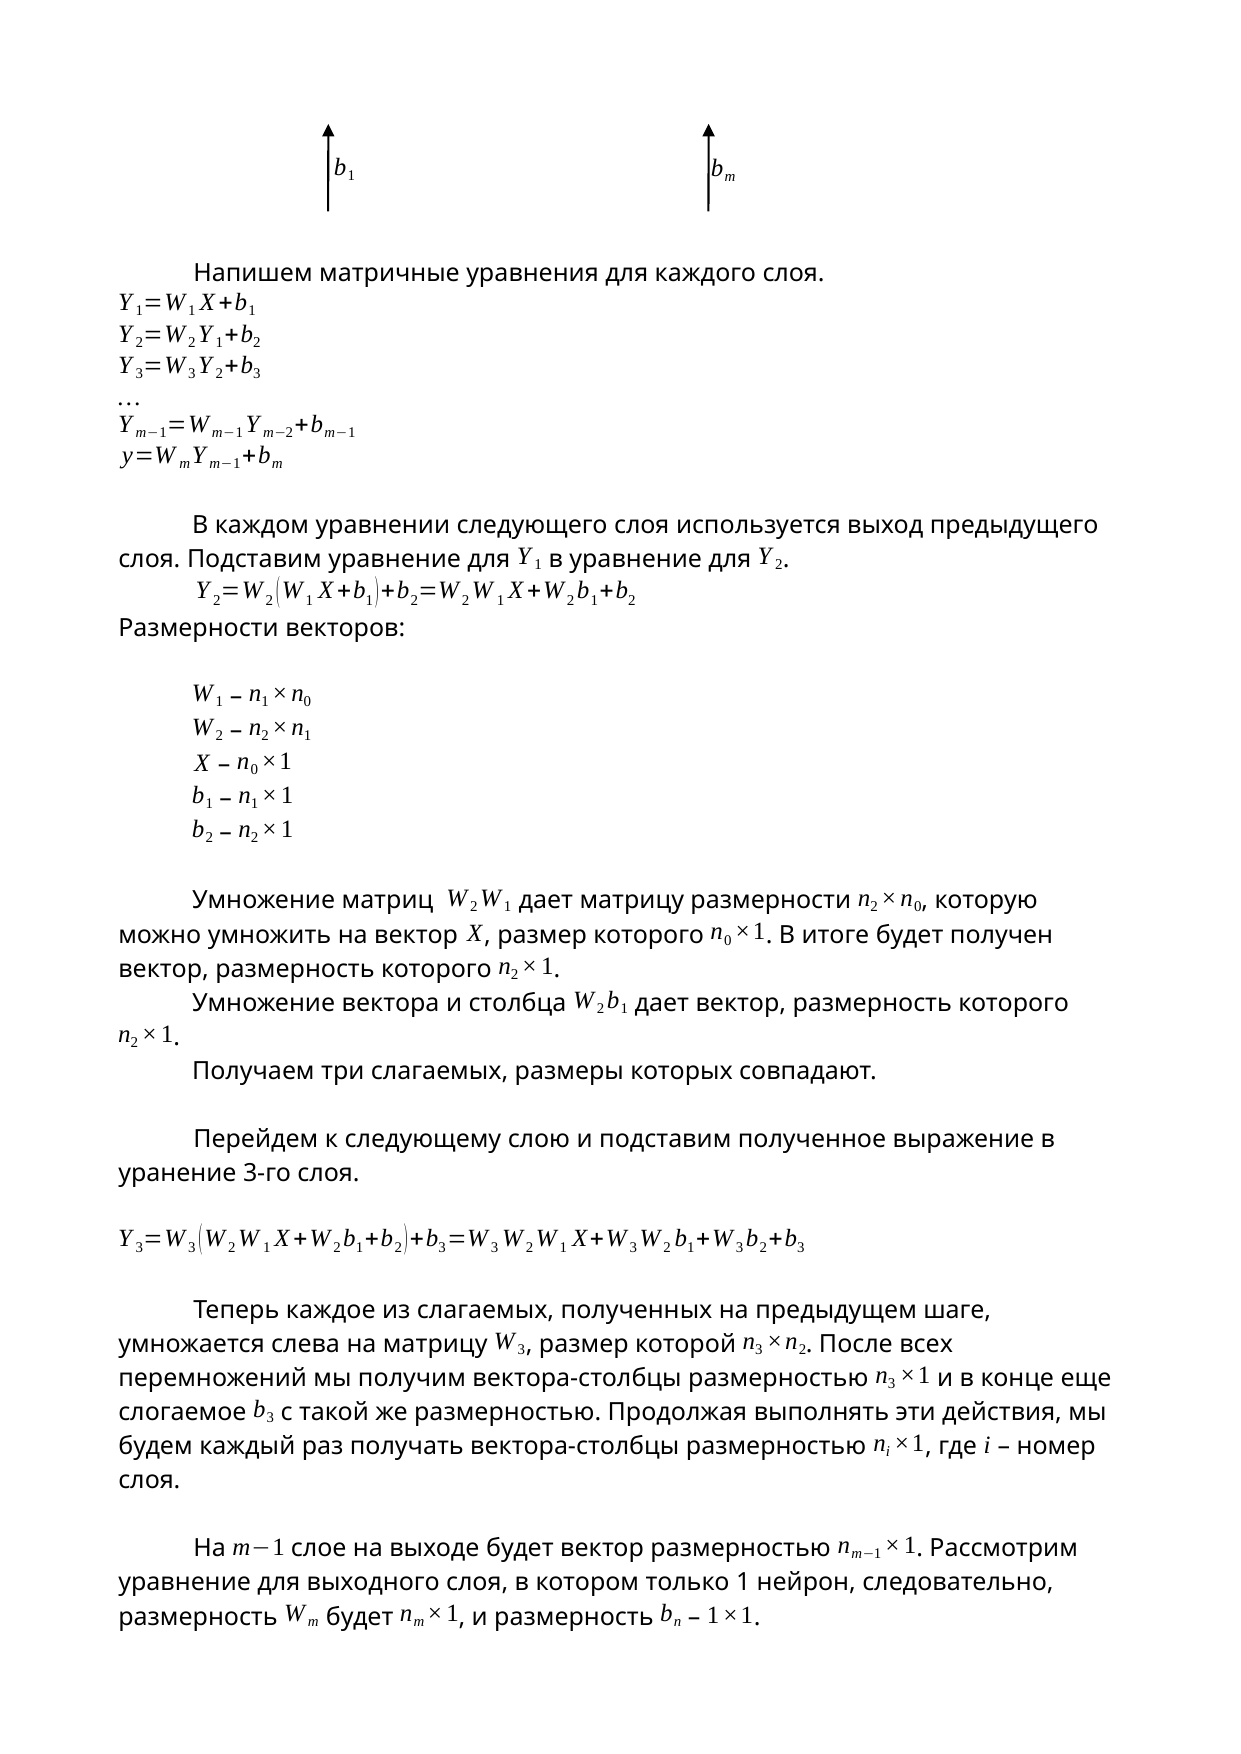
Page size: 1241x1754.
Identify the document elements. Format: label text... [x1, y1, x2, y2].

text На слое на выходе будет вектор размерностью . Рассмотрим уравнение для выходного слоя, в котором только 1 нейрон, следовательно, размерность будет , и размерность – . [118, 1530, 1122, 1632]
text Напишем матричные уравнения для каждого слоя. [118, 254, 1122, 288]
text Умножение матриц дает матрицу размерности , которую можно умножить на вектор , размер которого . В итоге будет получен вектор, размерность которого . [118, 882, 1122, 984]
text Перейдем к следующему слою и подставим полученное выражение в уранение 3-го слоя. [118, 1121, 1122, 1189]
text – [192, 678, 1122, 712]
text – [192, 712, 1122, 746]
text В каждом уравнении следующего слоя используется выход предыдущего слоя. Подставим уравнение для в уравнение для . [118, 507, 1122, 575]
text Получаем три слагаемых, размеры которых совпадают. [118, 1052, 1122, 1087]
text Теперь каждое из слагаемых, полученных на предыдущем шаге, умножается слева на матрицу , размер которой . После всех перемножений мы получим вектора-столбцы размерностью и в конце еще слогаемое с такой же размерностью. Продолжая выполнять эти действия, мы будем каждый раз получать вектора-столбцы размерностью , где – номер слоя. [118, 1292, 1122, 1496]
text – [192, 780, 1122, 814]
text – [192, 746, 1122, 780]
text Умножение вектора и столбца дает вектор, размерность которого . [118, 984, 1122, 1052]
text – [192, 814, 1122, 848]
text Размерности векторов: [118, 610, 1122, 644]
